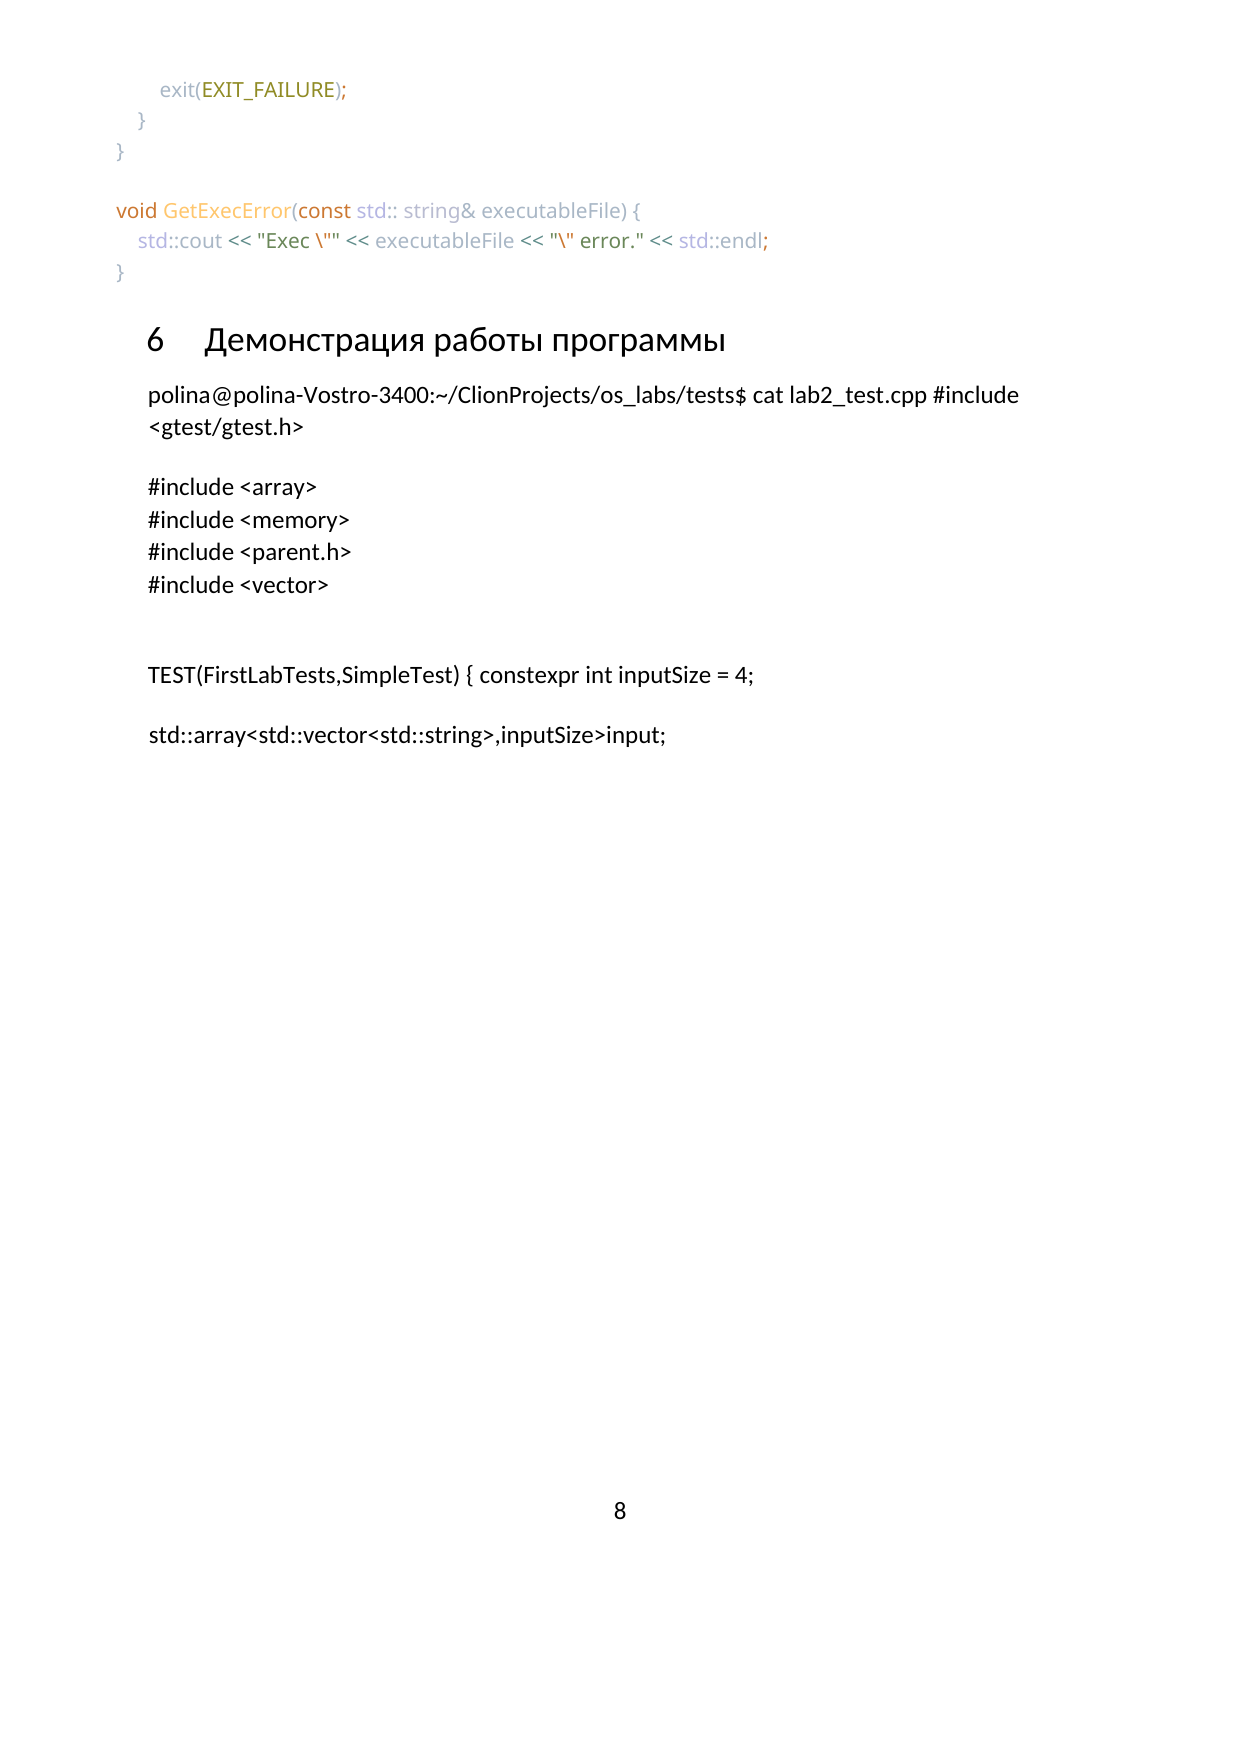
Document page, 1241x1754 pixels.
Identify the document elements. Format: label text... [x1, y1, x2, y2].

text #include <array> [148, 471, 1093, 502]
subtitle Демонстрация работы программы [146, 317, 1093, 361]
text exit(EXIT_FAILURE); } } void GetExecError(const std:: string& executableFile) { std::cout << "Exec \"" << executableFile << "\" error." << std::endl; } [115, 75, 1093, 285]
text #include <memory> [148, 504, 1093, 534]
text #include <vector> [148, 569, 1093, 600]
text TEST(FirstLabTests,SimpleTest) { constexpr int inputSize = 4; std::array<std::vector<std::string>,inputSize>input; [148, 659, 823, 750]
text polina@polina-Vostro-3400:~/ClionProjects/os_labs/tests$ cat lab2_test.cpp #include <gtest/gtest.h> [148, 379, 1093, 441]
text #include <parent.h> [148, 536, 1093, 567]
